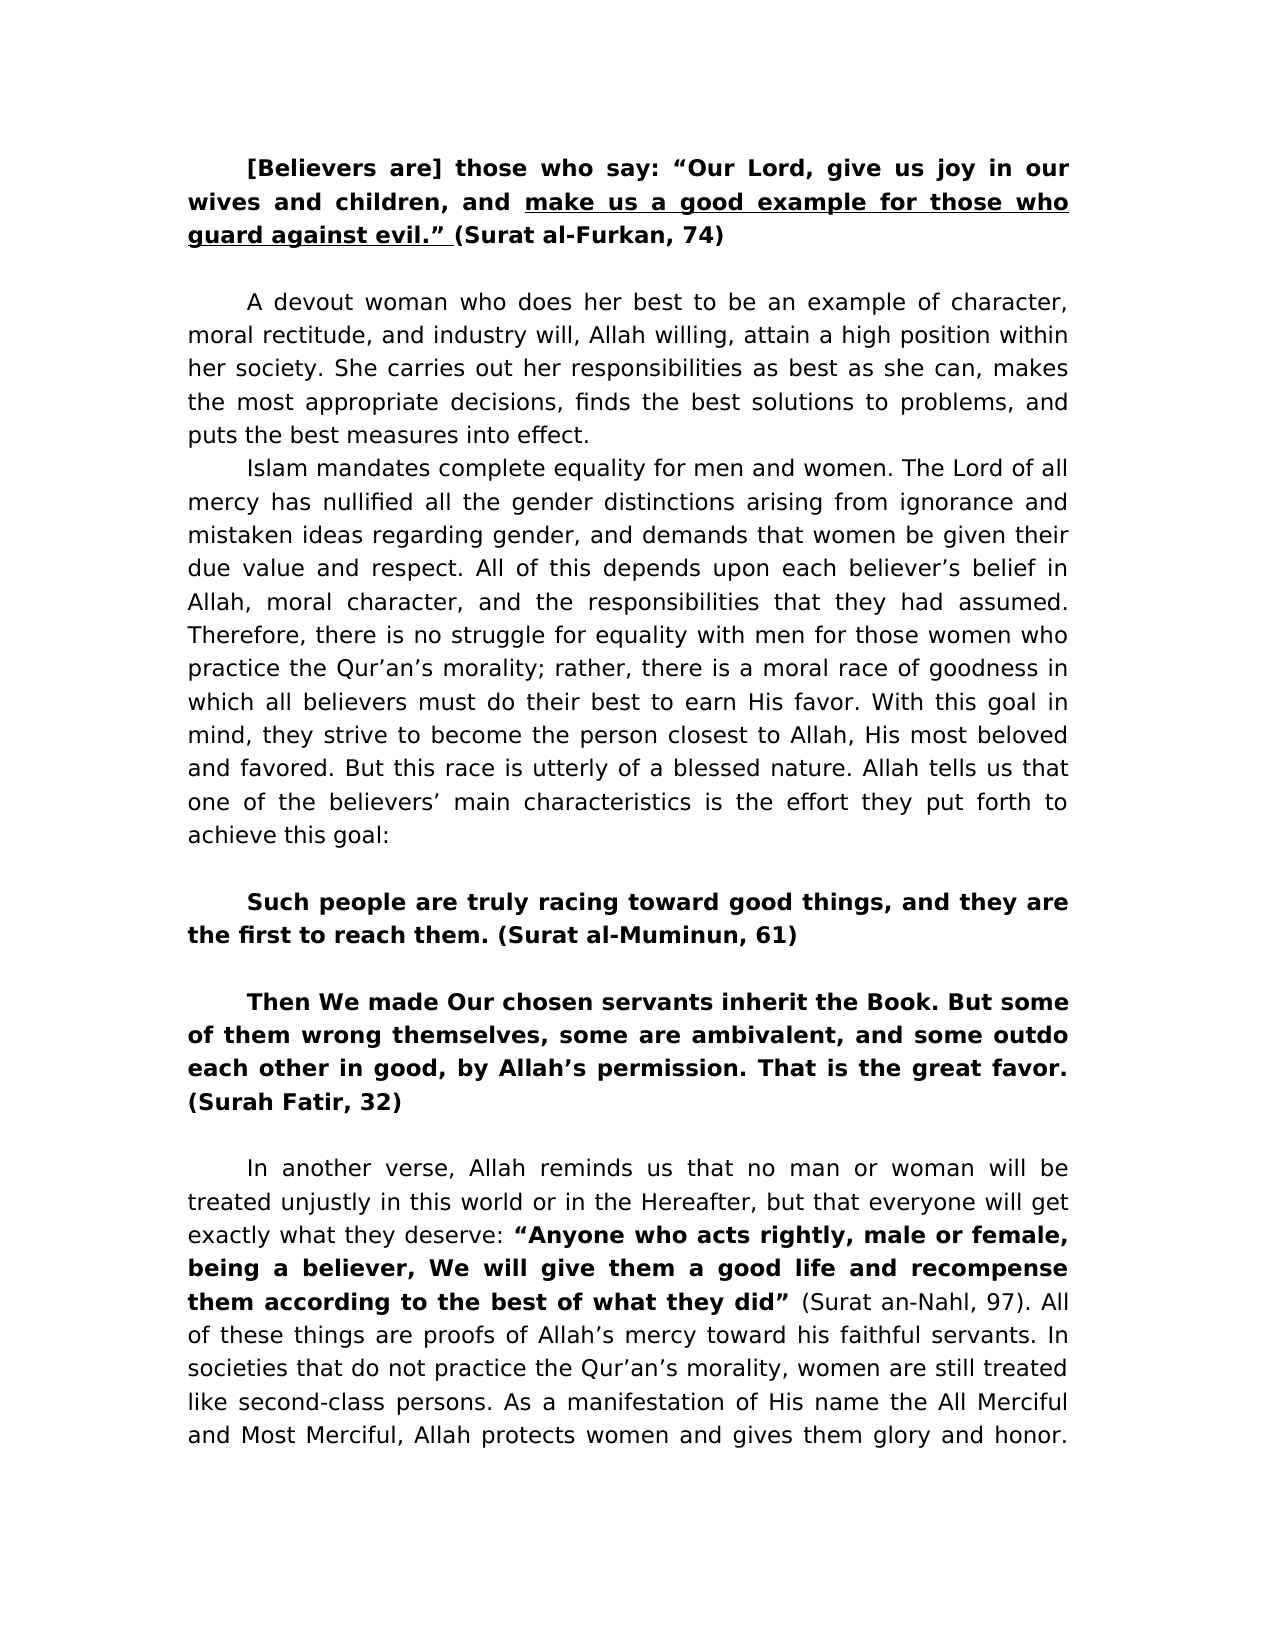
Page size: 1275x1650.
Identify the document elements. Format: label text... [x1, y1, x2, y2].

text Then We made Our chosen servants inherit the Book. But some of them wrong themselves, some are ambivalent, and some outdo each other in good, by Allah’s permission. That is the great favor. (Surah Fatir, 32) [187, 983, 1070, 1117]
text A devout woman who does her best to be an example of character, moral rectitude, and industry will, Allah willing, attain a high position within her society. She carries out her responsibilities as best as she can, makes the most appropriate decisions, finds the best solutions to problems, and puts the best measures into effect. [187, 283, 1070, 450]
text Such people are truly racing toward good things, and they are the first to reach them. (Surat al-Muminun, 61) [187, 883, 1070, 950]
text [Believers are] those who say: “Our Lord, give us joy in our wives and children, and make us a good example for those who guard against evil.” (Surat al-Furkan, 74) [187, 150, 1070, 250]
text In another verse, Allah reminds us that no man or woman will be treated unjustly in this world or in the Hereafter, but that everyone will get exactly what they deserve: “Anyone who acts rightly, male or female, being a believer, We will give them a good life and recompense them according to the best of what they did” (Surat an-Nahl, 97). All of these things are proofs of Allah’s mercy toward his faithful servants. In societies that do not practice the Qur’an’s morality, women are still treated like second-class persons. As a manifestation of His name the All Merciful and Most Merciful, Allah protects women and gives them glory and honor. [187, 1150, 1070, 1450]
text Islam mandates complete equality for men and women. The Lord of all mercy has nullified all the gender distinctions arising from ignorance and mistaken ideas regarding gender, and demands that women be given their due value and respect. All of this depends upon each believer’s belief in Allah, moral character, and the responsibilities that they had assumed. Therefore, there is no struggle for equality with men for those women who practice the Qur’an’s morality; rather, there is a moral race of goodness in which all believers must do their best to earn His favor. With this goal in mind, they strive to become the person closest to Allah, His most beloved and favored. But this race is utterly of a blessed nature. Allah tells us that one of the believers’ main characteristics is the effort they put forth to achieve this goal: [187, 450, 1070, 850]
